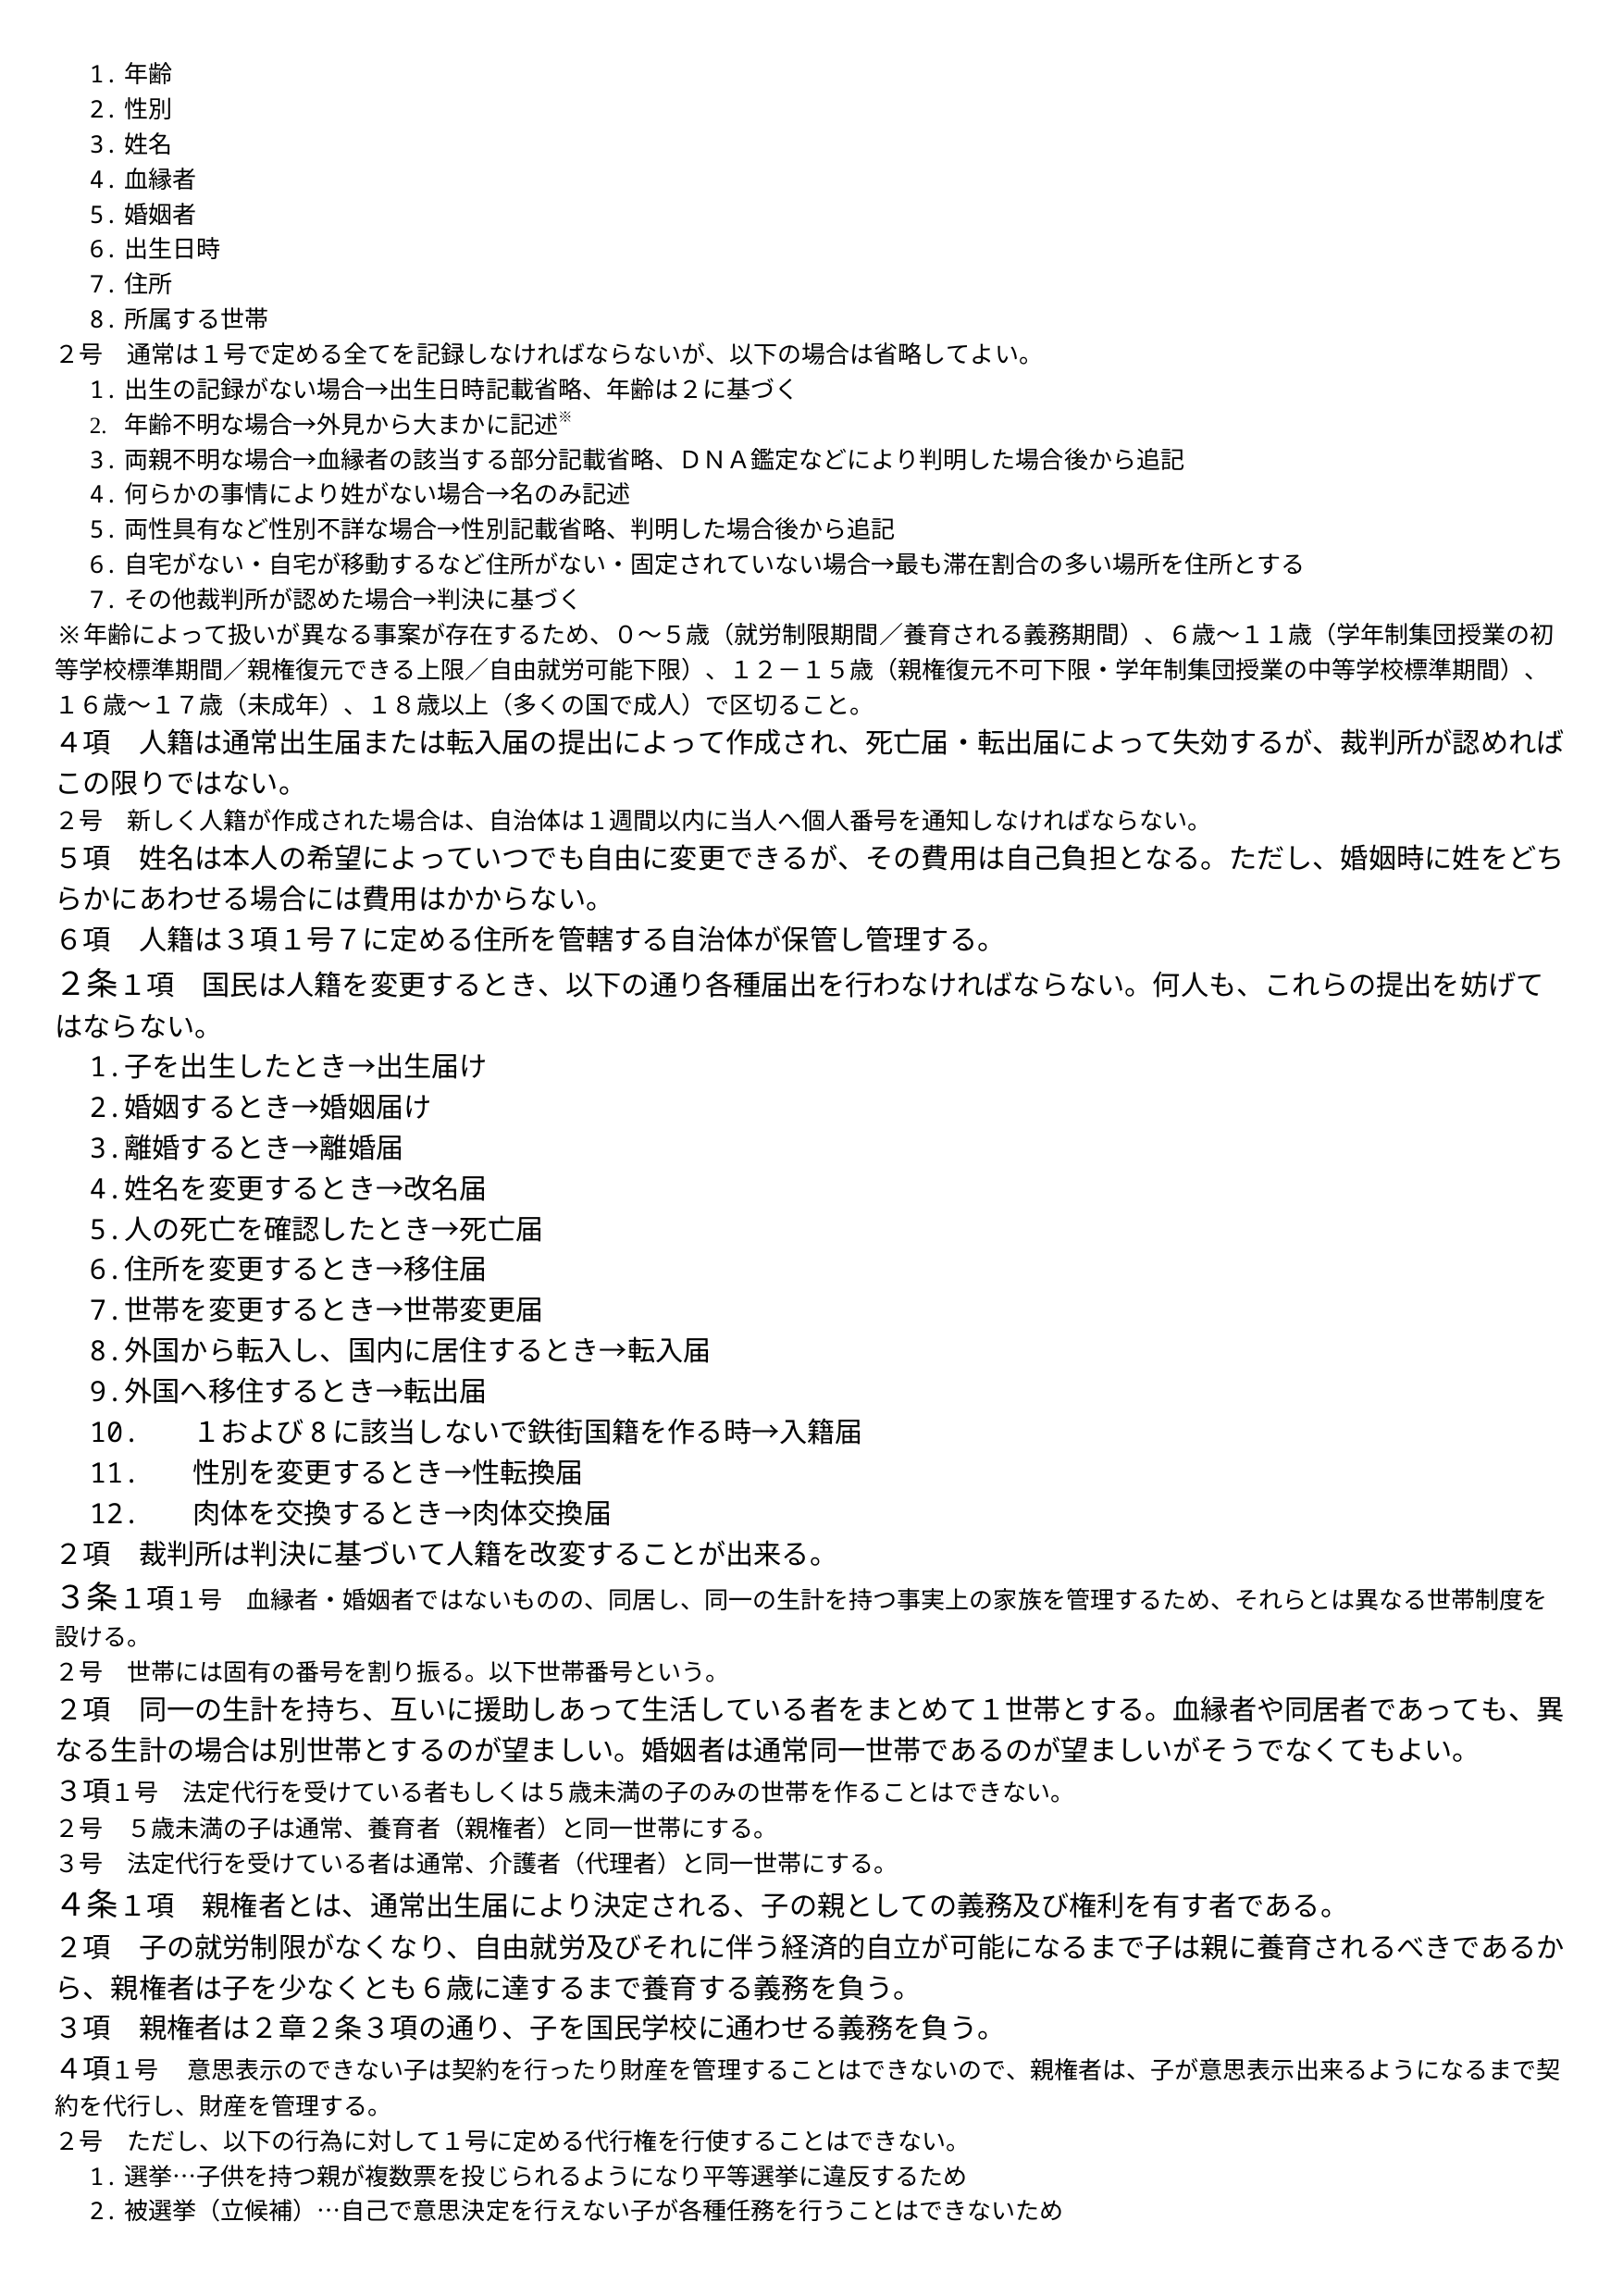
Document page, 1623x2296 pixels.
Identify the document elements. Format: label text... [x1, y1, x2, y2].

text ２項 裁判所は判決に基づいて人籍を改変することが出来る。 [55, 1532, 1568, 1572]
text ２項 同一の生計を持ち、互いに援助しあって生活している者をまとめて１世帯とする。血縁者や同居者であっても、異なる生計の場合は別世帯とするのが望ましい。婚姻者は通常同一世帯であるのが望ましいがそうでなくてもよい。 [55, 1688, 1568, 1769]
list 住所を変更するとき→移住届 [90, 1247, 1568, 1288]
list 住所 [90, 266, 1568, 300]
list 被選挙（立候補）…自己で意思決定を行えない子が各種任務を行うことはできないため [90, 2192, 1568, 2228]
list 子を出生したとき→出生届け [90, 1045, 1568, 1085]
text ５項 姓名は本人の希望によっていつでも自由に変更できるが、その費用は自己負担となる。ただし、婚姻時に姓をどちらかにあわせる場合には費用はかからない。 [55, 837, 1568, 917]
list 年齢 [90, 55, 1568, 90]
text ３項 親権者は２章２条３項の通り、子を国民学校に通わせる義務を負う。 [55, 2006, 1568, 2047]
text ２号 世帯には固有の番号を割り振る。以下世帯番号という。 [55, 1653, 1568, 1688]
list 血縁者 [90, 160, 1568, 195]
list 自宅がない・自宅が移動するなど住所がない・固定されていない場合→最も滞在割合の多い場所を住所とする [90, 545, 1568, 580]
text ３項１号 法定代行を受けている者もしくは５歳未満の子のみの世帯を作ることはできない。 [55, 1769, 1568, 1809]
list 世帯を変更するとき→世帯変更届 [90, 1288, 1568, 1329]
text ６項 人籍は３項１号７に定める住所を管轄する自治体が保管し管理する。 [55, 917, 1568, 958]
list 姓名 [90, 125, 1568, 160]
text ２号 ただし、以下の行為に対して１号に定める代行権を行使することはできない。 [55, 2122, 1568, 2157]
list 性別 [90, 90, 1568, 125]
list 外国へ移住するとき→転出届 [90, 1369, 1568, 1409]
list 姓名を変更するとき→改名届 [90, 1166, 1568, 1207]
text ※年齢によって扱いが異なる事案が存在するため、０～５歳（就労制限期間／養育される義務期間）、６歳～１１歳（学年制集団授業の初等学校標準期間／親権復元できる上限／自由就労可能下限）、１２－１５歳（親権復元不可下限・学年制集団授業の中等学校標準期間）、１６歳～１７歳（未成年）、１８歳以上（多くの国で成人）で区切ること。 [55, 615, 1568, 721]
text ３号 法定代行を受けている者は通常、介護者（代理者）と同一世帯にする。 [55, 1844, 1568, 1880]
text ４条１項 親権者とは、通常出生届により決定される、子の親としての義務及び権利を有す者である。 [55, 1880, 1568, 1925]
text ３条１項１号 血縁者・婚姻者ではないものの、同居し、同一の生計を持つ事実上の家族を管理するため、それらとは異なる世帯制度を設ける。 [55, 1572, 1568, 1653]
list １および8に該当しないで鉄街国籍を作る時→入籍届 [90, 1409, 1568, 1450]
list 肉体を交換するとき→肉体交換届 [90, 1491, 1568, 1532]
list 出生日時 [90, 230, 1568, 266]
list 選挙…子供を持つ親が複数票を投じられるようになり平等選挙に違反するため [90, 2157, 1568, 2192]
list 外国から転入し、国内に居住するとき→転入届 [90, 1329, 1568, 1369]
list 人の死亡を確認したとき→死亡届 [90, 1207, 1568, 1247]
list 離婚するとき→離婚届 [90, 1125, 1568, 1166]
list 両親不明な場合→血縁者の該当する部分記載省略、ＤＮＡ鑑定などにより判明した場合後から追記 [90, 441, 1568, 476]
list 両性具有など性別不詳な場合→性別記載省略、判明した場合後から追記 [90, 511, 1568, 545]
list 性別を変更するとき→性転換届 [90, 1450, 1568, 1491]
list 年齢不明な場合→外見から大まかに記述※ [90, 405, 1568, 441]
list その他裁判所が認めた場合→判決に基づく [90, 580, 1568, 615]
text ２号 ５歳未満の子は通常、養育者（親権者）と同一世帯にする。 [55, 1809, 1568, 1844]
text ４項 人籍は通常出生届または転入届の提出によって作成され、死亡届・転出届によって失効するが、裁判所が認めればこの限りではない。 [55, 721, 1568, 801]
text ２条１項 国民は人籍を変更するとき、以下の通り各種届出を行わなければならない。何人も、これらの提出を妨げてはならない。 [55, 958, 1568, 1045]
list 所属する世帯 [90, 300, 1568, 335]
text ４項１号 意思表示のできない子は契約を行ったり財産を管理することはできないので、親権者は、子が意思表示出来るようになるまで契約を代行し、財産を管理する。 [55, 2047, 1568, 2122]
list 婚姻するとき→婚姻届け [90, 1085, 1568, 1125]
list 何らかの事情により姓がない場合→名のみ記述 [90, 476, 1568, 511]
list 出生の記録がない場合→出生日時記載省略、年齢は２に基づく [90, 370, 1568, 405]
text ２号 通常は１号で定める全てを記録しなければならないが、以下の場合は省略してよい。 [55, 335, 1568, 370]
text ２項 子の就労制限がなくなり、自由就労及びそれに伴う経済的自立が可能になるまで子は親に養育されるべきであるから、親権者は子を少なくとも６歳に達するまで養育する義務を負う。 [55, 1925, 1568, 2006]
text ２号 新しく人籍が作成された場合は、自治体は１週間以内に当人へ個人番号を通知しなければならない。 [55, 801, 1568, 837]
list 婚姻者 [90, 195, 1568, 230]
